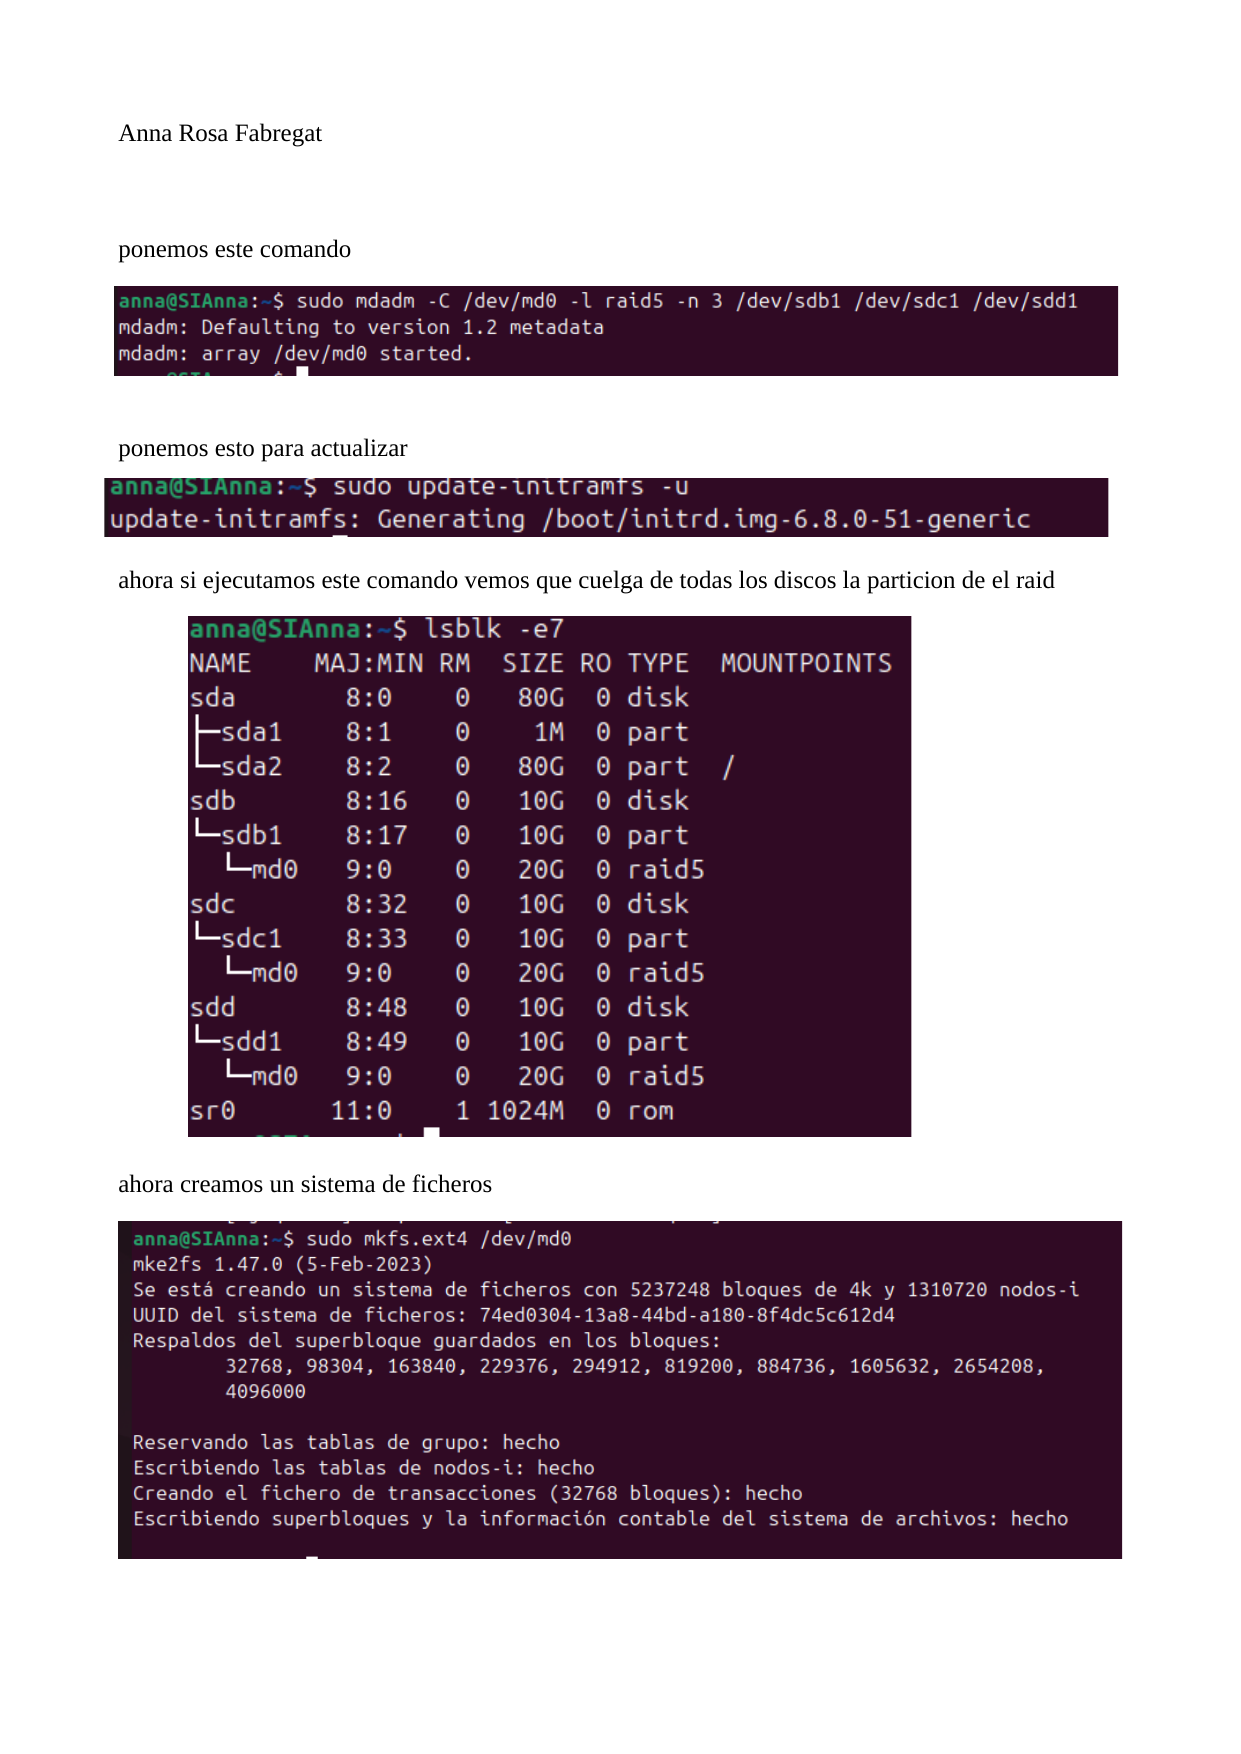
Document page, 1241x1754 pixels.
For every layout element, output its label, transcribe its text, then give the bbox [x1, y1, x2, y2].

picture [118, 1221, 1123, 1559]
picture [104, 478, 1109, 537]
text ponemos esto para actualizar [118, 433, 1122, 462]
picture [188, 616, 912, 1137]
text ahora creamos un sistema de ficheros [118, 1169, 1122, 1197]
text ahora si ejecutamos este comando vemos que cuelga de todas los discos la particion de el raid [118, 565, 1122, 594]
text ponemos este comando [118, 234, 1122, 263]
picture [114, 286, 1119, 376]
